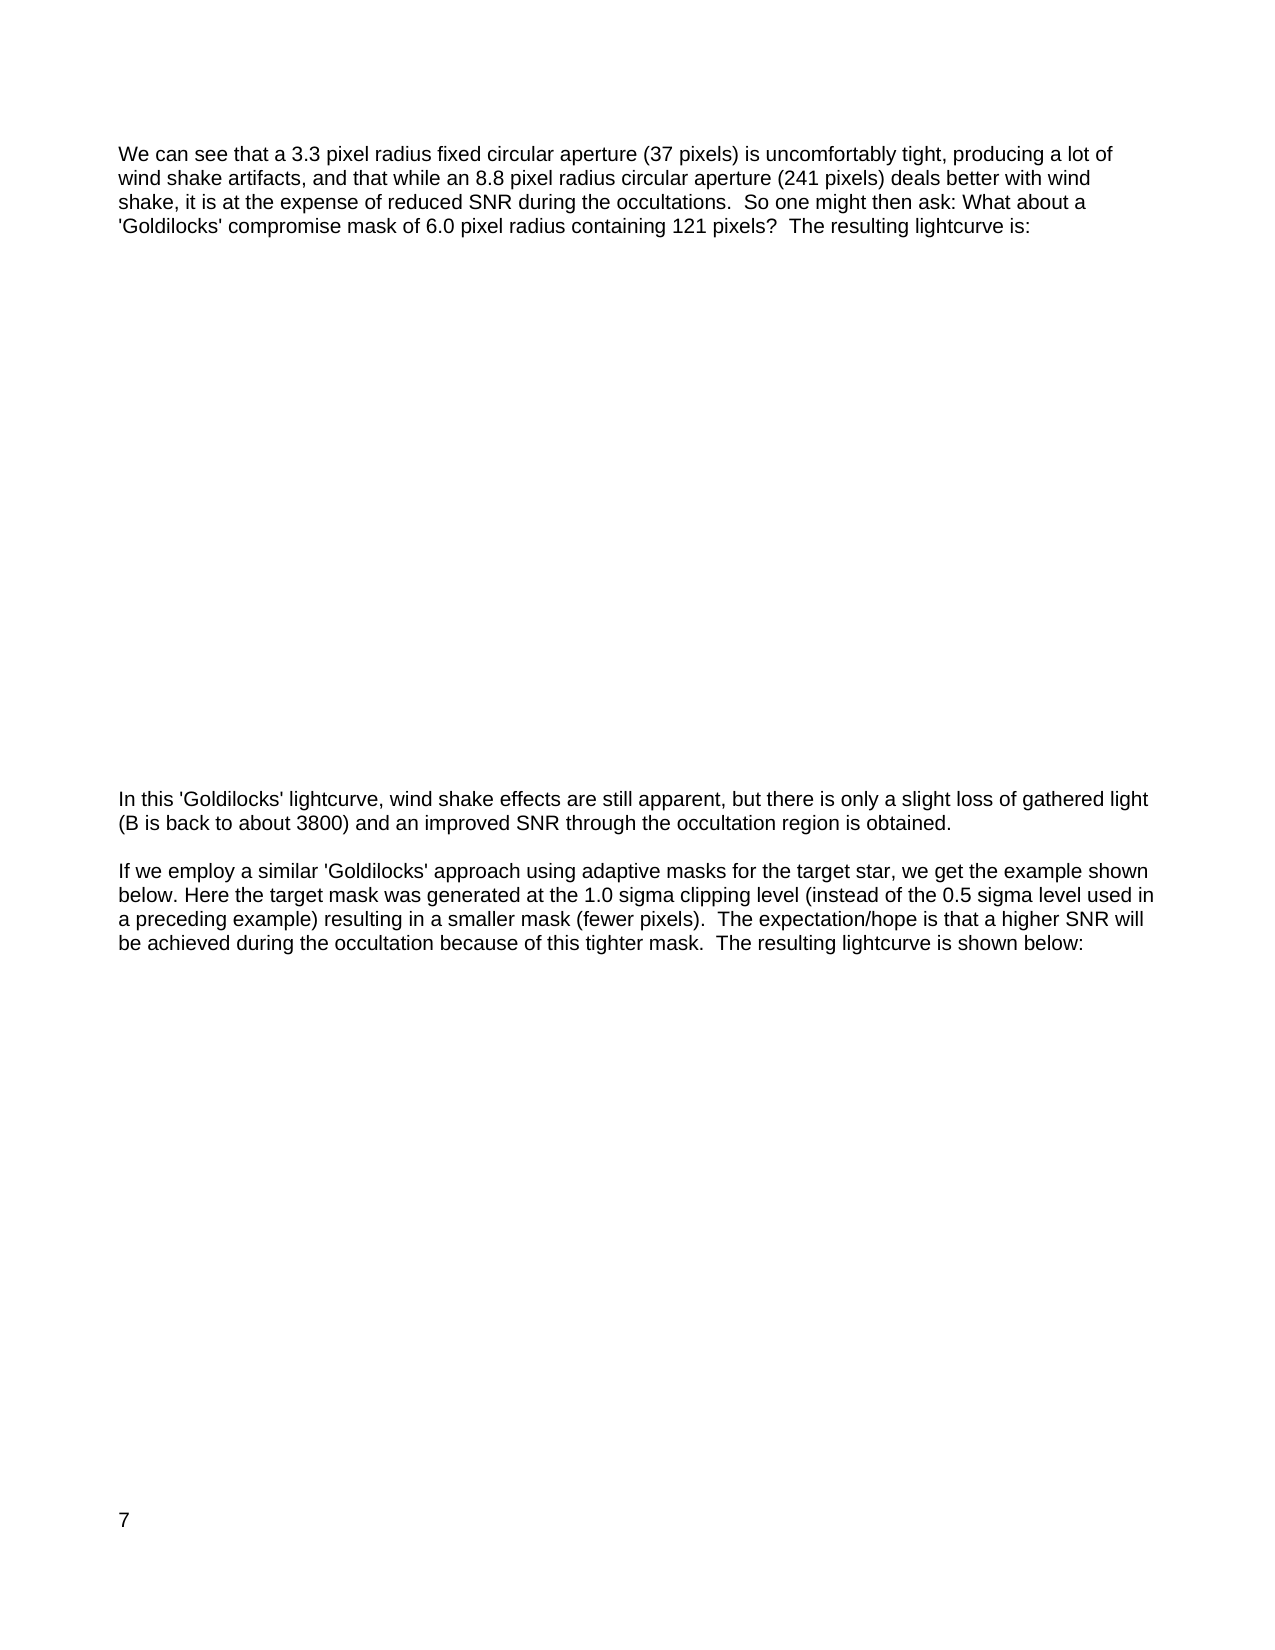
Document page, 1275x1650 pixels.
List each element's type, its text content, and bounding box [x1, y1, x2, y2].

text In this 'Goldilocks' lightcurve, wind shake effects are still apparent, but there is only a slight loss of gathered light (B is back to about 3800) and an improved SNR through the occultation region is obtained. [118, 787, 1157, 835]
text If we employ a similar 'Goldilocks' approach using adaptive masks for the target star, we get the example shown below. Here the target mask was generated at the 1.0 sigma clipping level (instead of the 0.5 sigma level used in a preceding example) resulting in a smaller mask (fewer pixels). The expectation/hope is that a higher SNR will be achieved during the occultation because of this tighter mask. The resulting lightcurve is shown below: [118, 859, 1157, 954]
text We can see that a 3.3 pixel radius fixed circular aperture (37 pixels) is uncomfortably tight, producing a lot of wind shake artifacts, and that while an 8.8 pixel radius circular aperture (241 pixels) deals better with wind shake, it is at the expense of reduced SNR during the occultations. So one might then ask: What about a 'Goldilocks' compromise mask of 6.0 pixel radius containing 121 pixels? The resulting lightcurve is: [118, 142, 1157, 238]
